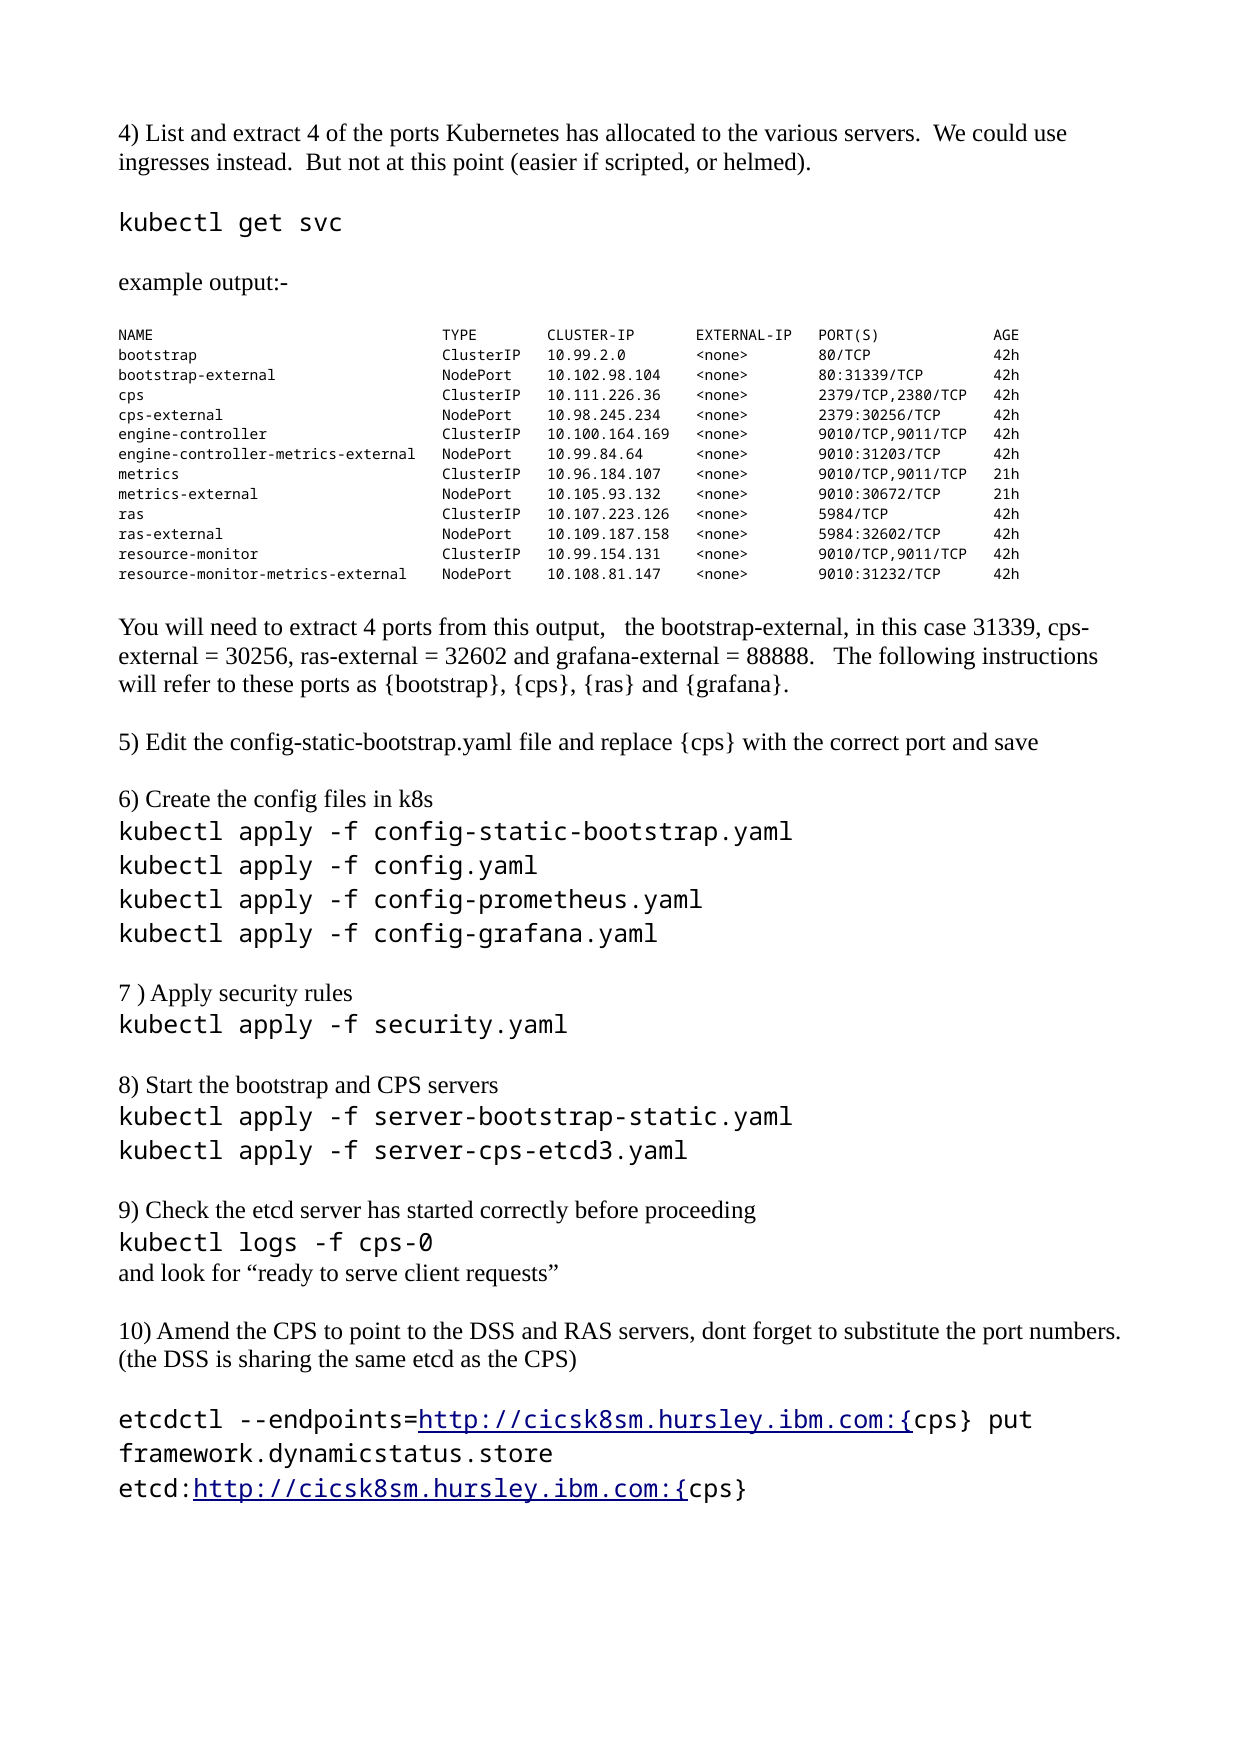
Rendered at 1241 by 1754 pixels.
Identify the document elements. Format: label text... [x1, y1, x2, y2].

text 7 ) Apply security rules [118, 978, 1122, 1007]
text NAME TYPE CLUSTER-IP EXTERNAL-IP PORT(S) AGE [118, 325, 1122, 344]
text ras ClusterIP 10.107.223.126 <none> 5984/TCP 42h [118, 504, 1122, 524]
text 4) List and extract 4 of the ports Kubernetes has allocated to the various servers. We could use ingresses instead. But not at this point (easier if scripted, or helmed). [118, 118, 1122, 176]
text kubectl apply -f config-grafana.yaml [118, 916, 1122, 949]
text kubectl apply -f security.yaml [118, 1007, 1122, 1041]
text and look for “ready to serve client requests” [118, 1258, 1122, 1287]
text ras-external NodePort 10.109.187.158 <none> 5984:32602/TCP 42h [118, 524, 1122, 543]
text kubectl apply -f config-static-bootstrap.yaml [118, 813, 1122, 847]
text metrics-external NodePort 10.105.93.132 <none> 9010:30672/TCP 21h [118, 484, 1122, 504]
text engine-controller ClusterIP 10.100.164.169 <none> 9010/TCP,9011/TCP 42h [118, 424, 1122, 444]
text kubectl apply -f config.yaml [118, 847, 1122, 881]
text engine-controller-metrics-external NodePort 10.99.84.64 <none> 9010:31203/TCP 42h [118, 444, 1122, 464]
text cps ClusterIP 10.111.226.36 <none> 2379/TCP,2380/TCP 42h [118, 384, 1122, 404]
text 9) Check the etcd server has started correctly before proceeding [118, 1196, 1122, 1224]
text kubectl apply -f config-prometheus.yaml [118, 881, 1122, 916]
text cps-external NodePort 10.98.245.234 <none> 2379:30256/TCP 42h [118, 404, 1122, 424]
text 8) Start the bootstrap and CPS servers [118, 1070, 1122, 1099]
text etcdctl --endpoints=http://cicsk8sm.hursley.ibm.com:{cps} put framework.dynamicstatus.store etcd:http://cicsk8sm.hursley.ibm.com:{cps} [118, 1402, 1122, 1504]
text 10) Amend the CPS to point to the DSS and RAS servers, dont forget to substitute the port numbers. (the DSS is sharing the same etcd as the CPS) [118, 1316, 1122, 1373]
text bootstrap-external NodePort 10.102.98.104 <none> 80:31339/TCP 42h [118, 364, 1122, 384]
text example output:- [118, 267, 1122, 296]
text metrics ClusterIP 10.96.184.107 <none> 9010/TCP,9011/TCP 21h [118, 464, 1122, 484]
text kubectl logs -f cps-0 [118, 1224, 1122, 1258]
text resource-monitor-metrics-external NodePort 10.108.81.147 <none> 9010:31232/TCP 42h [118, 563, 1122, 583]
text kubectl apply -f server-bootstrap-static.yaml [118, 1099, 1122, 1133]
text resource-monitor ClusterIP 10.99.154.131 <none> 9010/TCP,9011/TCP 42h [118, 543, 1122, 563]
text kubectl get svc [118, 204, 1122, 238]
text You will need to extract 4 ports from this output, the bootstrap-external, in this case 31339, cps-external = 30256, ras-external = 32602 and grafana-external = 88888. The following instructions will refer to these ports as {bootstrap}, {cps}, {ras} and {grafana}. [118, 612, 1122, 698]
text kubectl apply -f server-cps-etcd3.yaml [118, 1133, 1122, 1167]
text bootstrap ClusterIP 10.99.2.0 <none> 80/TCP 42h [118, 344, 1122, 364]
text 5) Edit the config-static-bootstrap.yaml file and replace {cps} with the correct port and save [118, 727, 1122, 756]
text 6) Create the config files in k8s [118, 784, 1122, 813]
